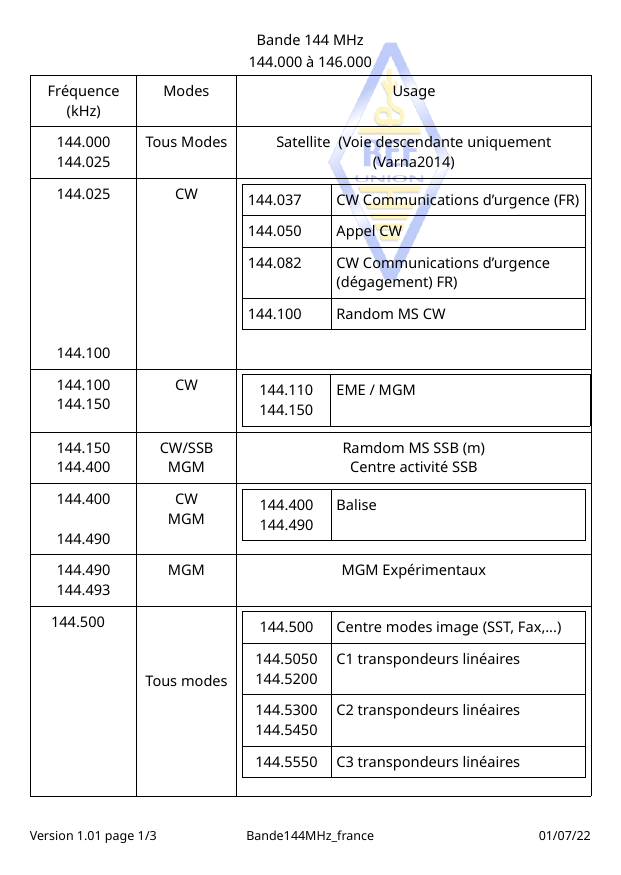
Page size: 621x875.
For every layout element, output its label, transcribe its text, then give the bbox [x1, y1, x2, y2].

text Bande 144 MHz [29, 29, 284, 49]
table_cell C3 transpondeurs linéaires [332, 747, 585, 777]
table_cell CW MGM [137, 484, 236, 554]
table_header EME / MGM [331, 375, 590, 426]
picture [284, 179, 495, 184]
table_cell 144.100 [243, 299, 331, 329]
picture [284, 185, 331, 215]
table_cell CW [137, 370, 236, 432]
table_cell [237, 607, 591, 796]
table_cell MGM Expérimentaux [237, 555, 591, 606]
table_cell MGM [137, 555, 236, 606]
table_cell 144.025 144.100 [31, 179, 136, 368]
table_cell Tous modes [137, 607, 236, 796]
table_cell C2 transpondeurs linéaires [332, 695, 585, 746]
table_cell 144.490 144.493 [31, 555, 136, 606]
picture [332, 248, 495, 298]
picture [284, 76, 495, 126]
table_cell 144.100 144.150 [31, 370, 136, 432]
table_header Modes [137, 76, 236, 126]
table_header 144.500 [243, 612, 331, 643]
table_cell 144.5050 144.5200 [243, 644, 331, 694]
table_cell 144.5550 [243, 747, 331, 777]
table_cell 144.400 144.490 [31, 484, 136, 554]
picture [284, 0, 495, 75]
table_cell 144.500 [31, 607, 136, 796]
table_cell Appel CW [495, 216, 585, 247]
table_header 144.037 [243, 185, 284, 215]
table_header Centre modes image (SST, Fax,...) [332, 612, 585, 643]
table_cell 144.5300 144.5450 [243, 695, 331, 746]
table_cell CW [137, 179, 236, 368]
table_cell Ramdom MS SSB (m) Centre activité SSB [237, 433, 591, 483]
table_header Fréquence (kHz) [31, 76, 136, 126]
text Bande 144 MHz [495, 29, 591, 49]
table_cell [237, 370, 591, 432]
table_cell CW/SSB MGM [137, 433, 236, 483]
table_cell 144.082 [243, 248, 284, 298]
table_cell [237, 179, 591, 368]
picture [284, 216, 331, 247]
table_cell C1 transpondeurs linéaires [332, 644, 585, 694]
table_header Balise [332, 490, 585, 540]
table_cell CW Communications d’urgence (dégagement) FR) [495, 248, 585, 298]
picture [284, 127, 495, 178]
table_cell Tous Modes [137, 127, 236, 178]
table_cell Satellite (Voie descendante uniquement (Varna2014) [495, 127, 591, 178]
table_header Usage [237, 76, 284, 126]
table_header CW Communications d’urgence (FR) [495, 185, 585, 215]
table_header 144.400 144.490 [243, 490, 331, 540]
table_cell [237, 484, 591, 554]
table_cell 144.000 144.025 [31, 127, 136, 178]
table_cell 144.050 [243, 216, 284, 247]
table_cell Random MS CW [332, 299, 585, 329]
table_cell 144.150 144.400 [31, 433, 136, 483]
table_header Usage [495, 76, 591, 126]
text 144.000 à 146.000 [495, 52, 591, 72]
text 144.000 à 146.000 [29, 52, 284, 72]
picture [332, 185, 495, 215]
table_header 144.110 144.150 [243, 375, 330, 426]
picture [284, 248, 331, 298]
table_cell Satellite (Voie descendante uniquement (Varna2014) [237, 127, 284, 178]
picture [332, 216, 495, 247]
